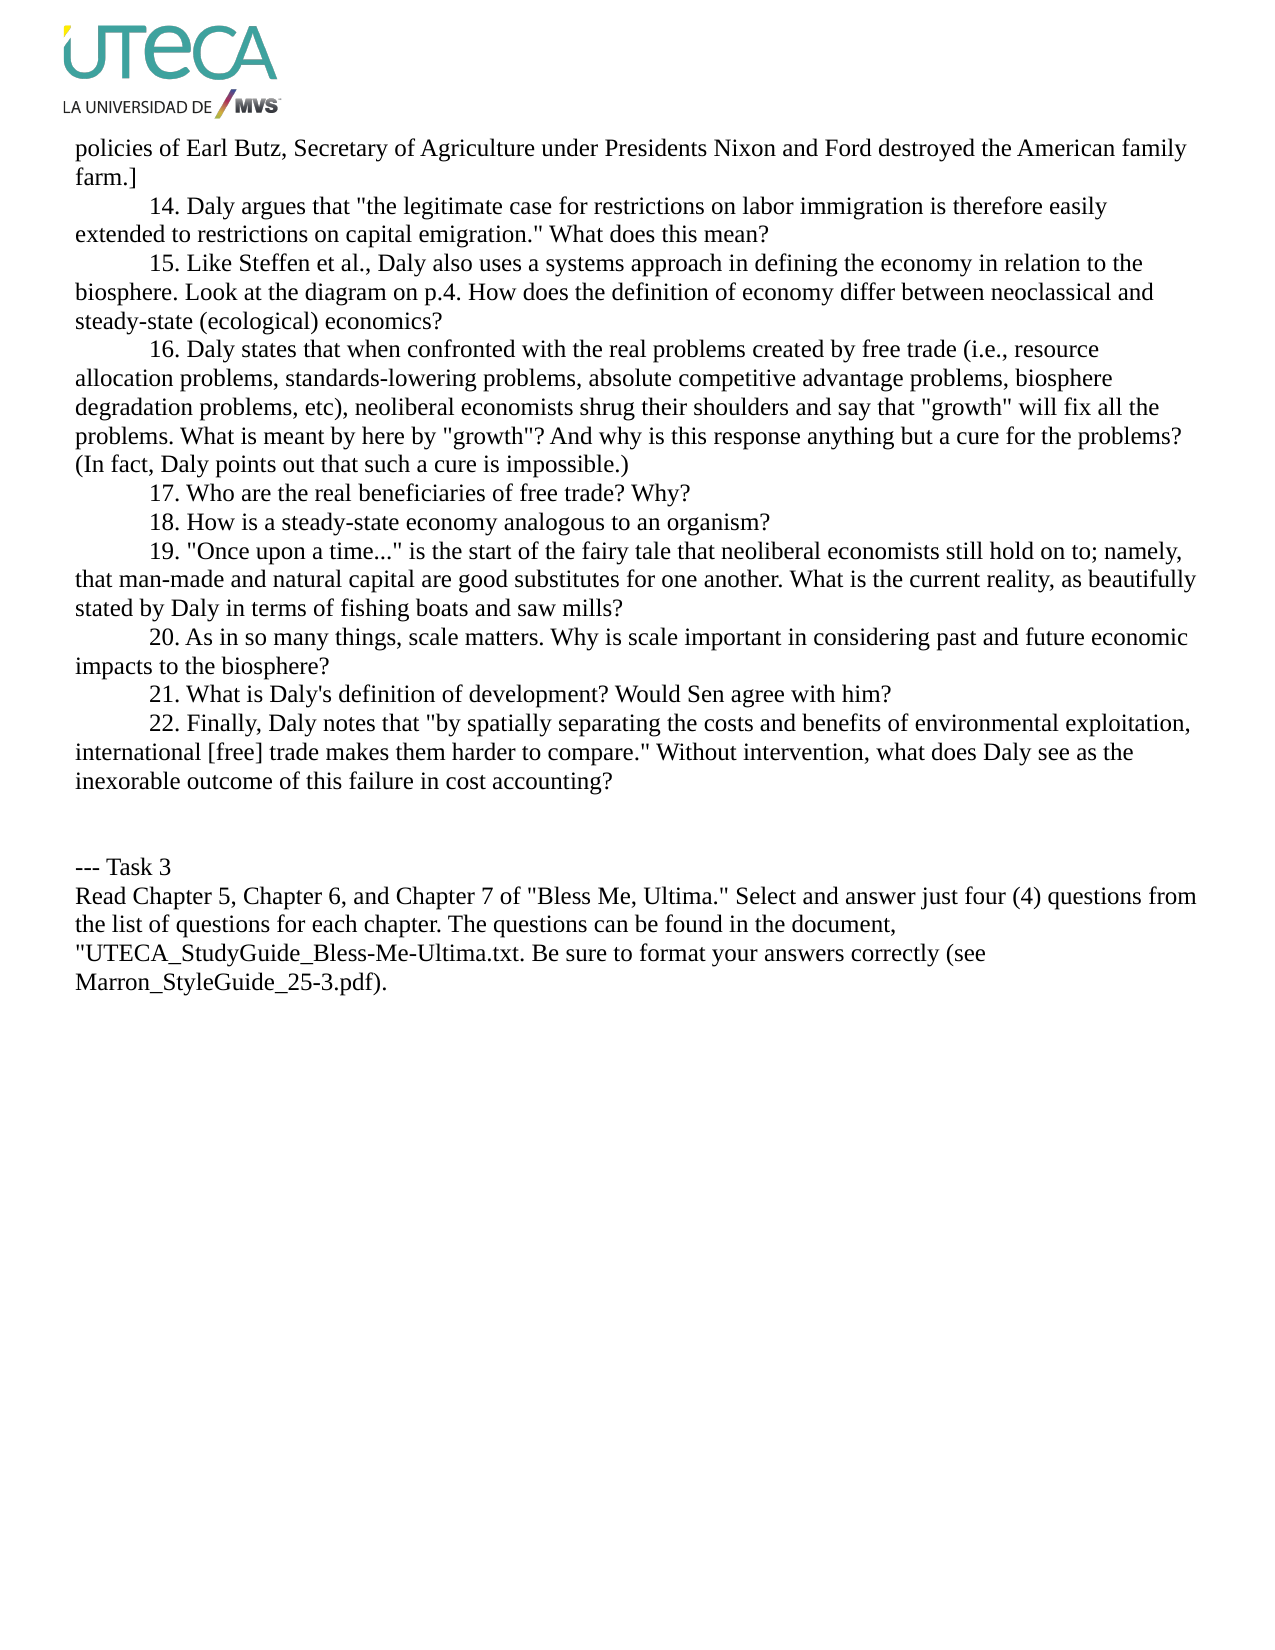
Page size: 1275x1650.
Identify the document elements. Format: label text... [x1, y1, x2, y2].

text 17. Who are the real beneficiaries of free trade? Why? [75, 478, 1200, 507]
text Read Chapter 5, Chapter 6, and Chapter 7 of "Bless Me, Ultima." Select and answer just four (4) questions from the list of questions for each chapter. The questions can be found in the document, "UTECA_StudyGuide_Bless-Me-Ultima.txt. Be sure to format your answers correctly (see Marron_StyleGuide_25-3.pdf). [75, 881, 1200, 996]
text policies of Earl Butz, Secretary of Agriculture under Presidents Nixon and Ford destroyed the American family farm.] [75, 133, 1200, 191]
text 15. Like Steffen et al., Daly also uses a systems approach in defining the economy in relation to the biosphere. Look at the diagram on p.4. How does the definition of economy differ between neoclassical and steady-state (ecological) economics? [75, 248, 1200, 334]
text 22. Finally, Daly notes that "by spatially separating the costs and benefits of environmental exploitation, international [free] trade makes them harder to compare." Without intervention, what does Daly see as the inexorable outcome of this failure in cost accounting? [75, 708, 1200, 794]
text 14. Daly argues that "the legitimate case for restrictions on labor immigration is therefore easily extended to restrictions on capital emigration." What does this mean? [75, 191, 1200, 248]
text 18. How is a steady-state economy analogous to an organism? [75, 507, 1200, 536]
picture [61, 21, 284, 123]
text 21. What is Daly's definition of development? Would Sen agree with him? [75, 679, 1200, 708]
text 16. Daly states that when confronted with the real problems created by free trade (i.e., resource allocation problems, standards-lowering problems, absolute competitive advantage problems, biosphere degradation problems, etc), neoliberal economists shrug their shoulders and say that "growth" will fix all the problems. What is meant by here by "growth"? And why is this response anything but a cure for the problems? (In fact, Daly points out that such a cure is impossible.) [75, 334, 1200, 478]
text --- Task 3 [75, 852, 1200, 881]
text 20. As in so many things, scale matters. Why is scale important in considering past and future economic impacts to the biosphere? [75, 622, 1200, 679]
text 19. "Once upon a time..." is the start of the fairy tale that neoliberal economists still hold on to; namely, that man-made and natural capital are good substitutes for one another. What is the current reality, as beautifully stated by Daly in terms of fishing boats and saw mills? [75, 536, 1200, 622]
